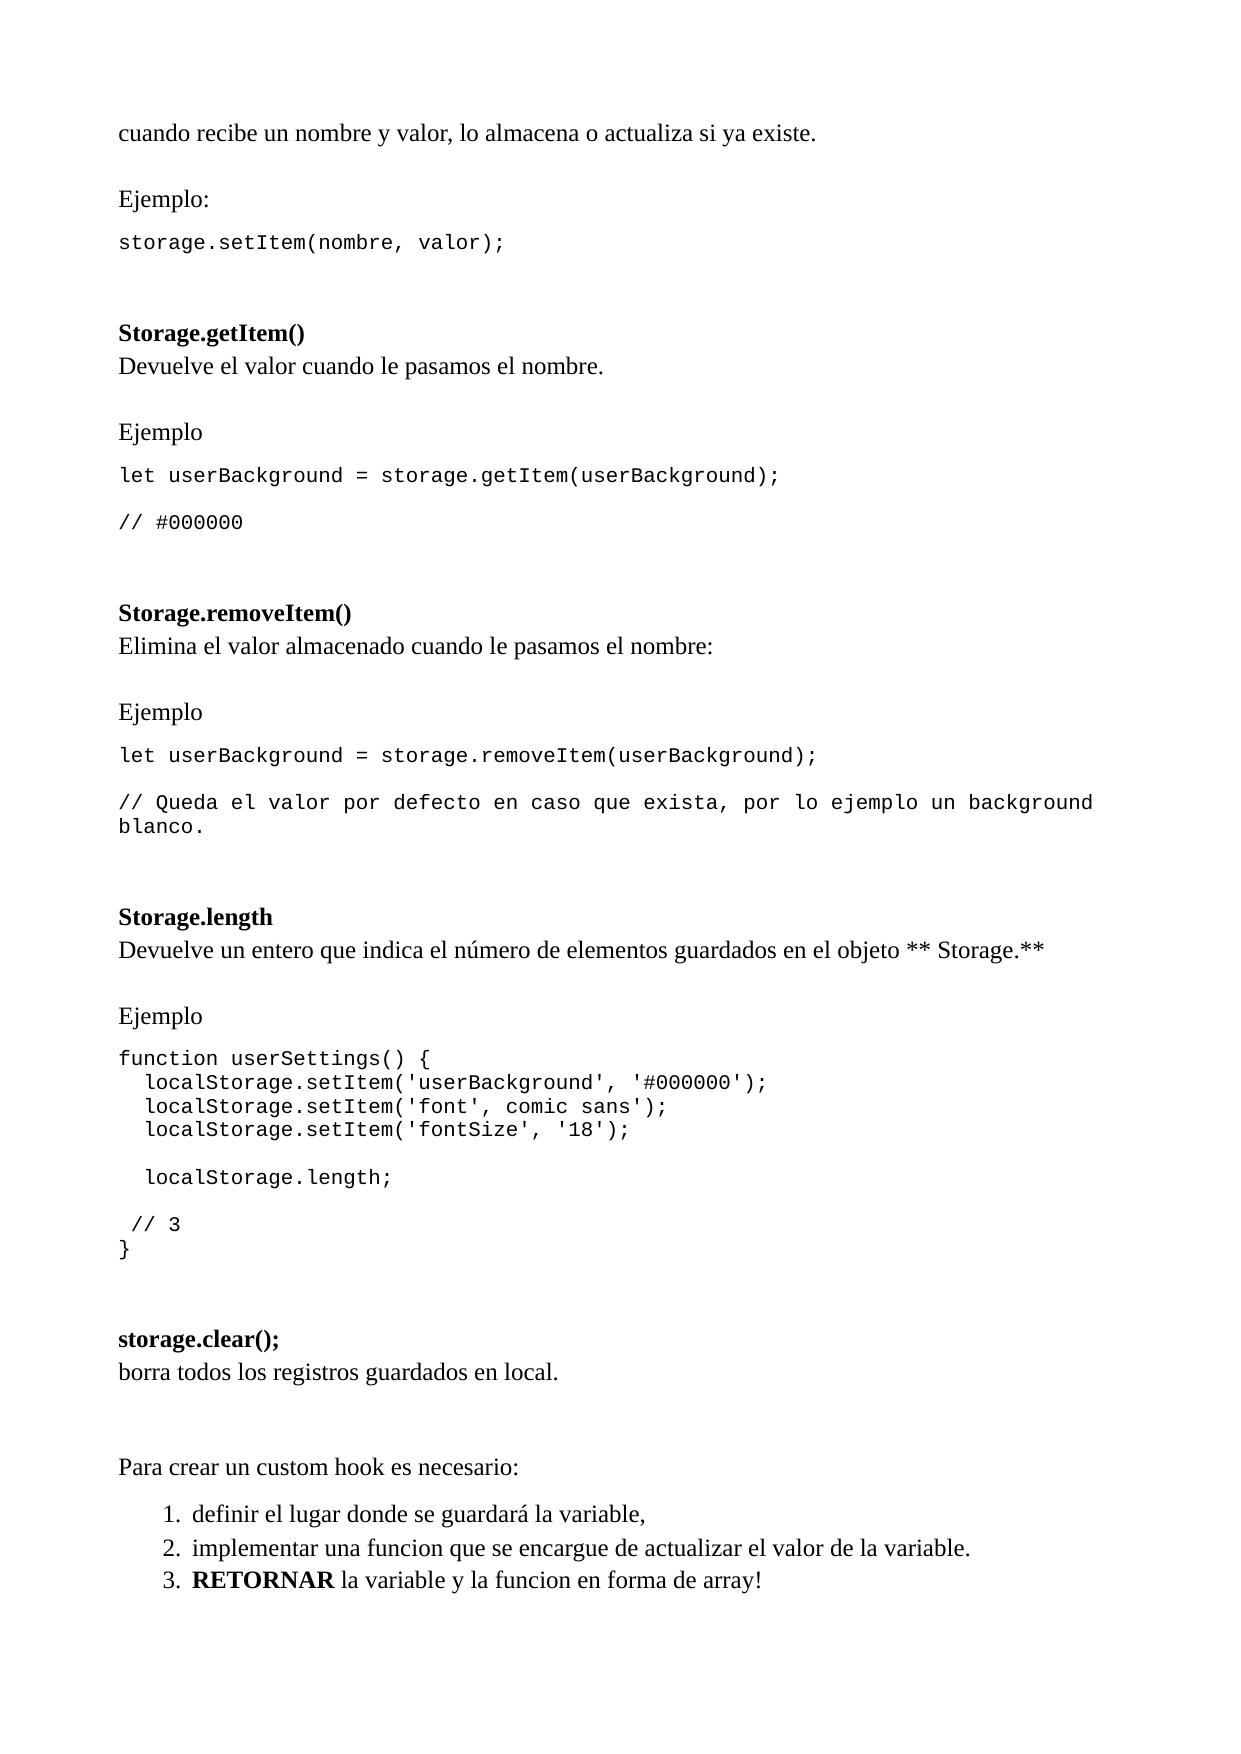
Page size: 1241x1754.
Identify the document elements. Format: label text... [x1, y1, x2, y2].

text localStorage.setItem('userBackground', '#000000'); [118, 1072, 1122, 1096]
text // #000000 [118, 512, 1122, 536]
text localStorage.setItem('fontSize', '18'); [118, 1119, 1122, 1143]
text Storage.removeItem() Elimina el valor almacenado cuando le pasamos el nombre: Ejemplo [118, 565, 1122, 726]
text function userSettings() { [118, 1048, 1122, 1072]
text cuando recibe un nombre y valor, lo almacena o actualiza si ya existe. Ejemplo: [118, 118, 1122, 213]
text storage.setItem(nombre, valor); [118, 232, 1122, 255]
text // 3 [118, 1214, 1122, 1238]
text } [118, 1238, 1122, 1261]
text localStorage.setItem('font', comic sans'); [118, 1096, 1122, 1119]
list RETORNAR la variable y la funcion en forma de array! [162, 1566, 1122, 1594]
text Para crear un custom hook es necesario: [118, 1452, 1122, 1481]
text let userBackground = storage.removeItem(userBackground); [118, 745, 1122, 768]
text localStorage.length; [118, 1167, 1122, 1190]
list definir el lugar donde se guardará la variable, [162, 1499, 1122, 1528]
list implementar una funcion que se encargue de actualizar el valor de la variable. [162, 1533, 1122, 1561]
text // Queda el valor por defecto en caso que exista, por lo ejemplo un background blanco. [118, 792, 1122, 839]
text Storage.length Devuelve un entero que indica el número de elementos guardados en el objeto ** Storage.** Ejemplo [118, 869, 1122, 1029]
text storage.clear(); borra todos los registros guardados en local. [118, 1291, 1122, 1386]
text Storage.getItem() Devuelve el valor cuando le pasamos el nombre. Ejemplo [118, 285, 1122, 446]
text let userBackground = storage.getItem(userBackground); [118, 464, 1122, 488]
